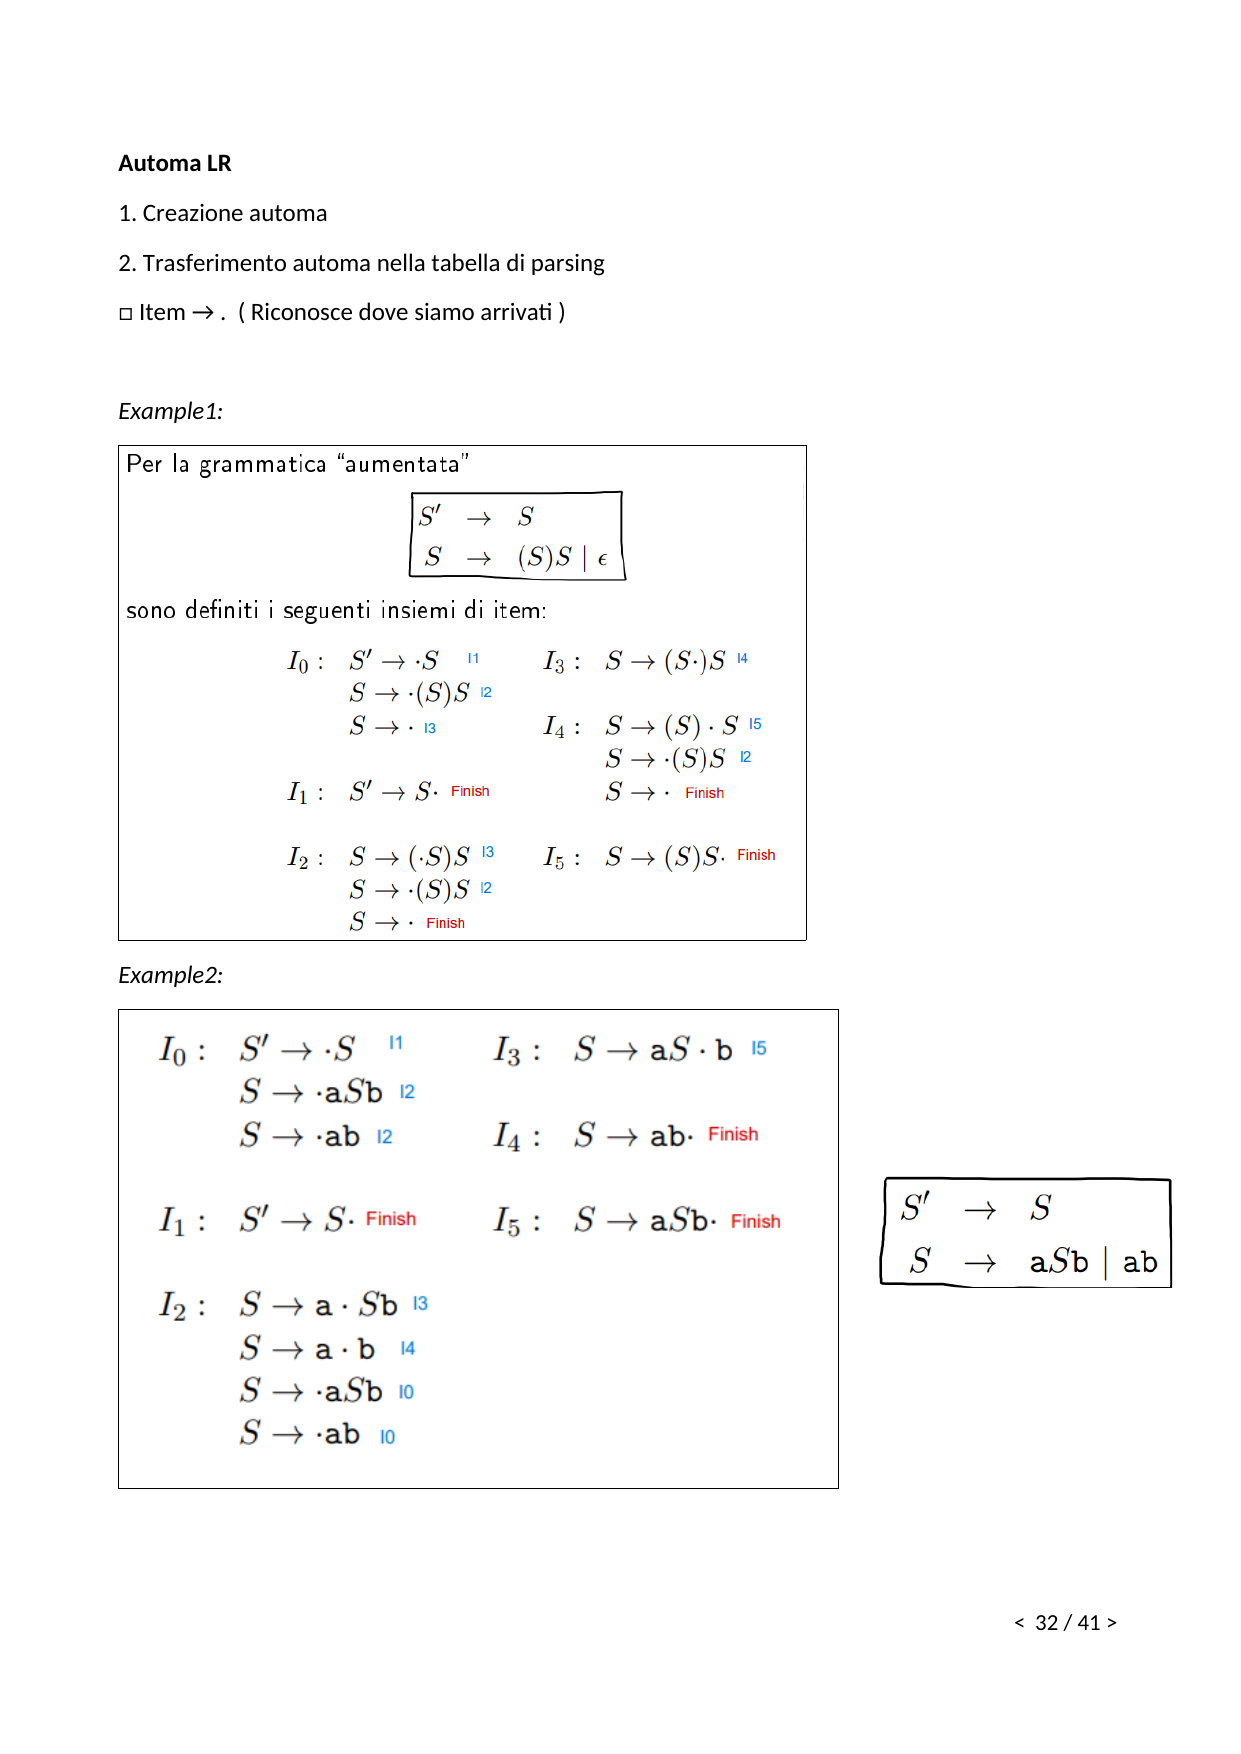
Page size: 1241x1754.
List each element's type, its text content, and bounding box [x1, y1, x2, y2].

text Automa LR [118, 148, 1122, 178]
picture [121, 448, 804, 938]
picture [877, 1174, 1173, 1288]
text □ Item → . ( Riconosce dove siamo arrivati ) [118, 296, 1122, 327]
text Example2: [118, 959, 1122, 990]
text 2. Trasferimento automa nella tabella di parsing [118, 247, 1122, 277]
text Example1: [118, 396, 1122, 426]
text 1. Creazione automa [118, 197, 1122, 228]
picture [121, 1012, 836, 1486]
